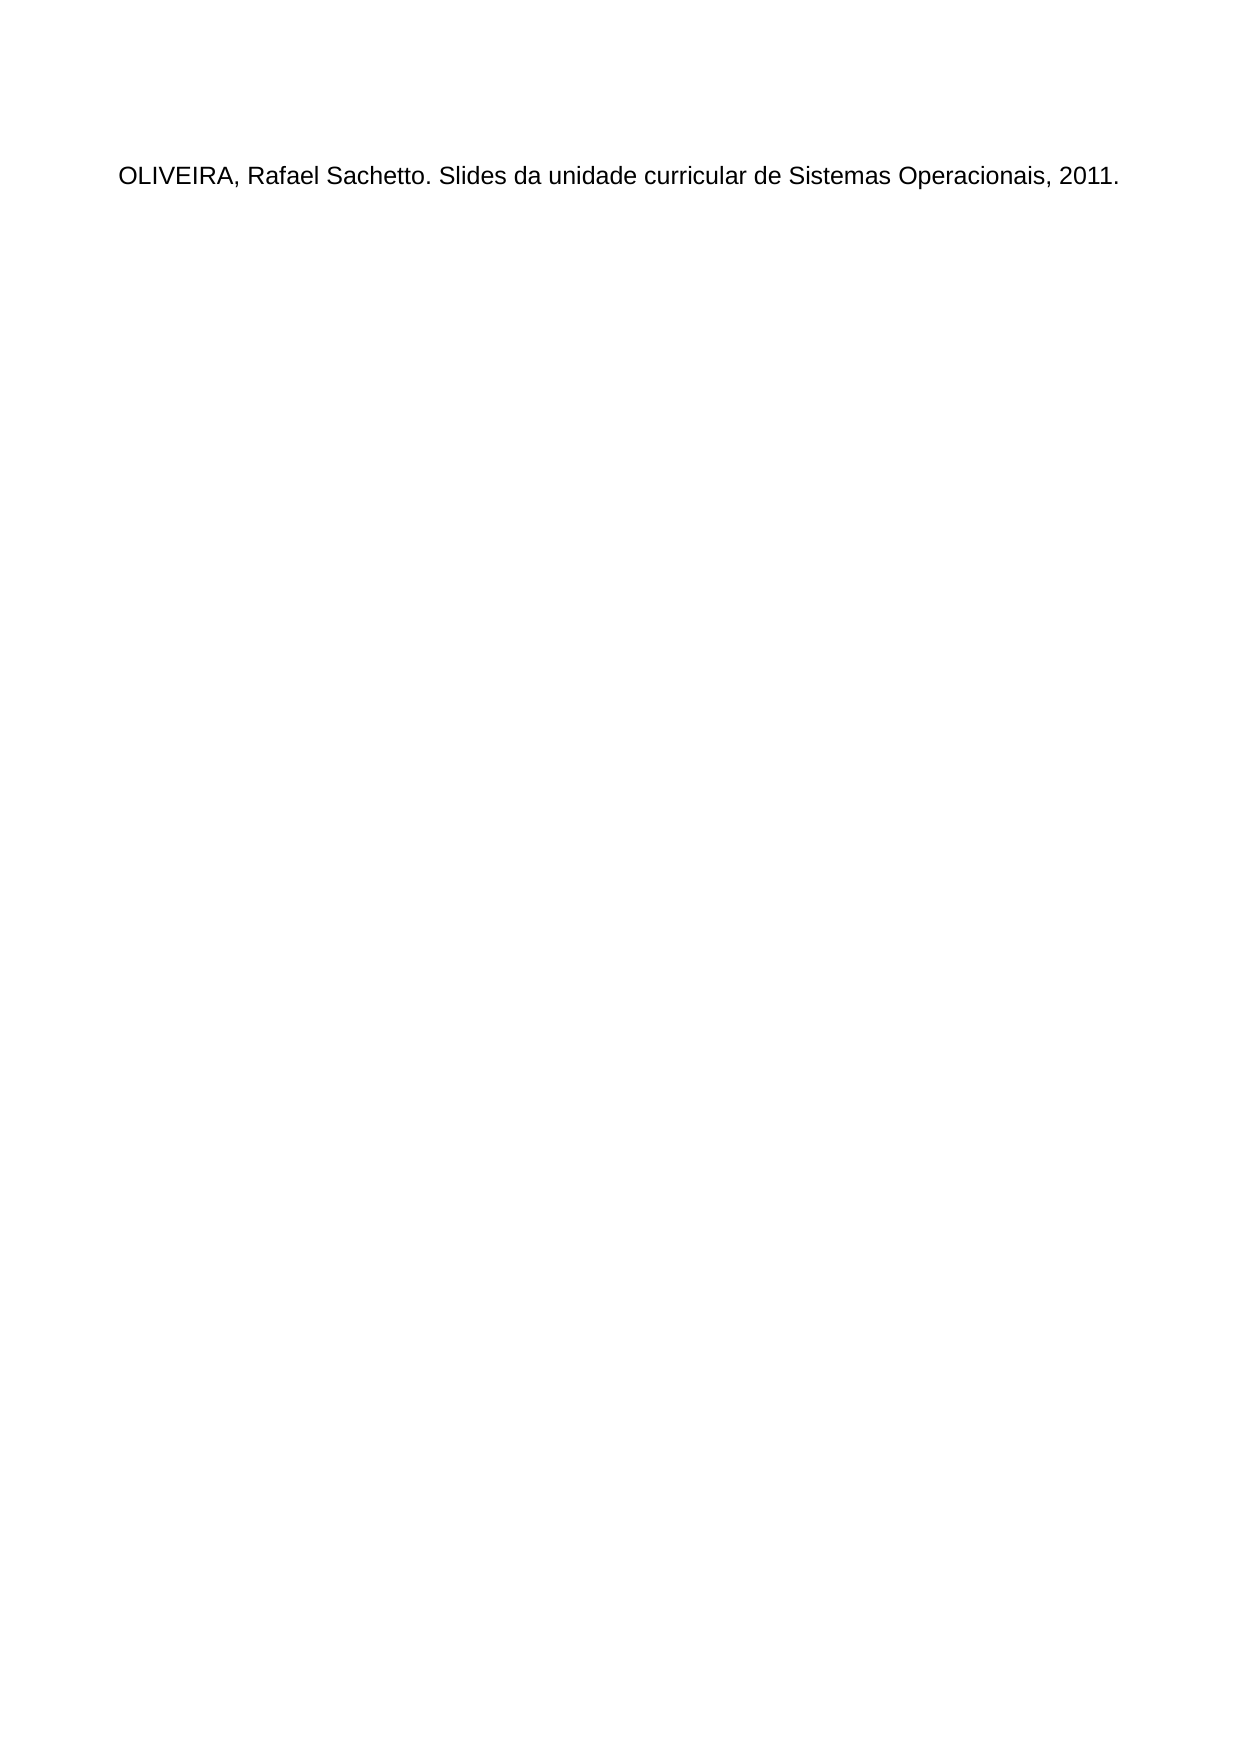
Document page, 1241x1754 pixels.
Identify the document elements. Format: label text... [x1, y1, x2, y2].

text OLIVEIRA, Rafael Sachetto. Slides da unidade curricular de Sistemas Operacionais, 2011. [118, 161, 1122, 190]
